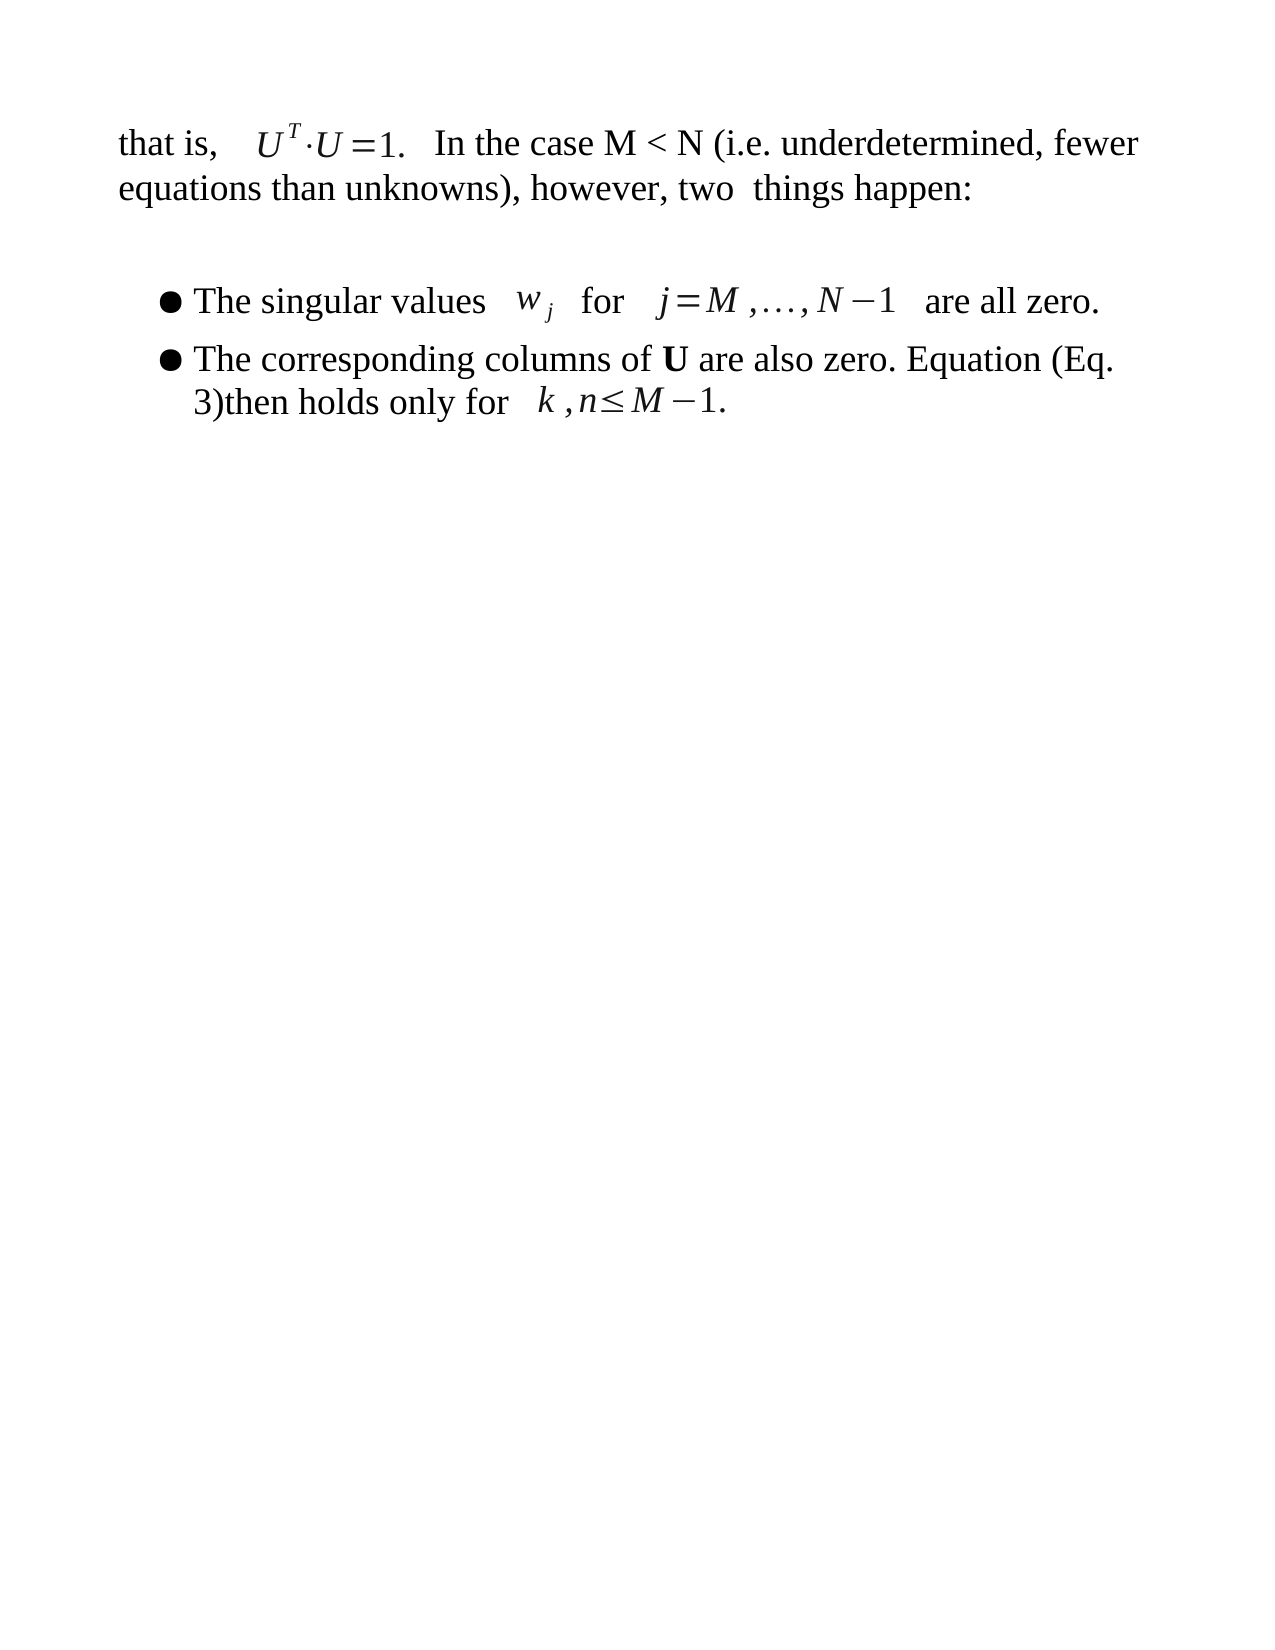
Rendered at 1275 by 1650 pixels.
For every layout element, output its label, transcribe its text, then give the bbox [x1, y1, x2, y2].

list The corresponding columns of U are also zero. Equation (Eq. 3)then holds only for [156, 336, 1157, 422]
text that is, In the case M < N (i.e. underdetermined, fewer equations than unknowns), however, two things happen: [118, 118, 1157, 208]
list The singular values for are all zero. [156, 276, 1157, 323]
